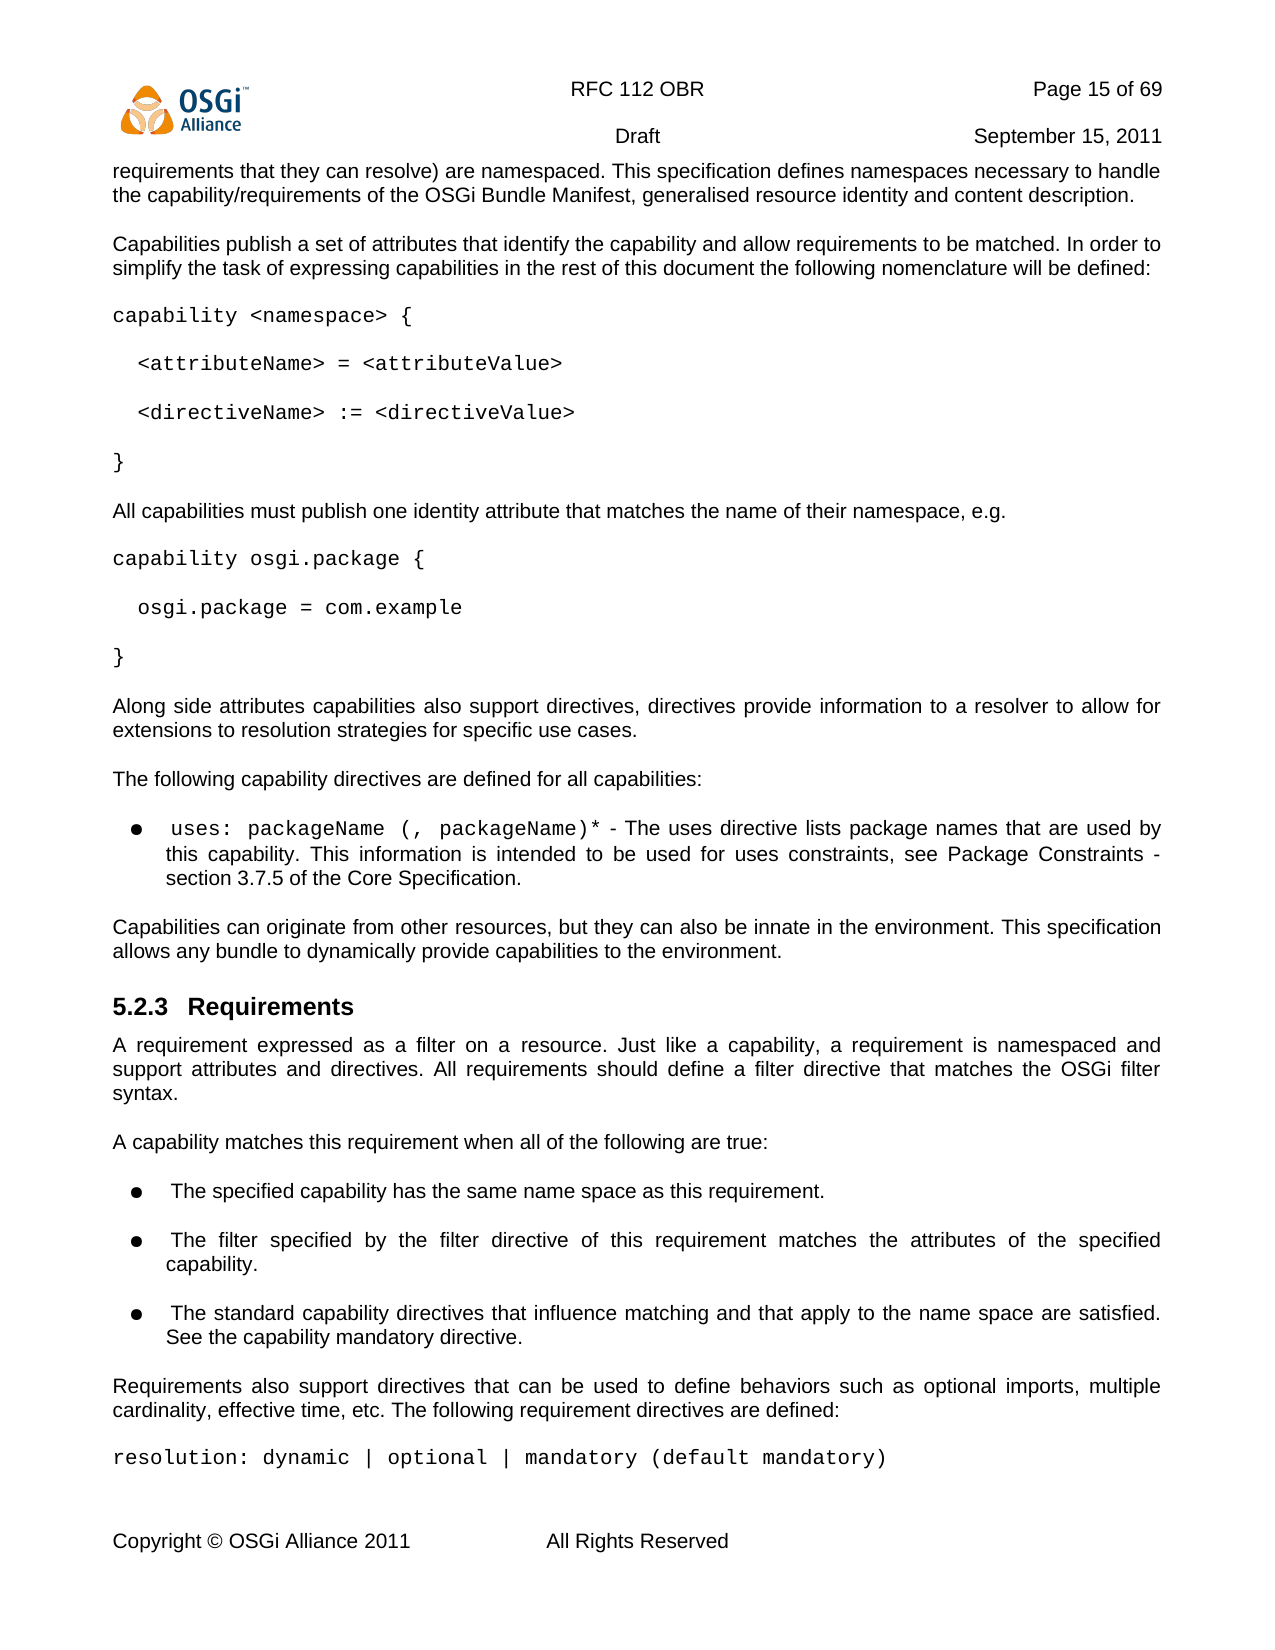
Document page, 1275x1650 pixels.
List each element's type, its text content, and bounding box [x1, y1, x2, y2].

text <directiveName> := <directiveValue> [112, 402, 1162, 426]
text capability osgi.package { [112, 548, 1162, 572]
text resolution: dynamic | optional | mandatory (default mandatory) [112, 1447, 1162, 1470]
text <attributeName> = <attributeValue> [112, 353, 1162, 377]
text } [112, 451, 1162, 474]
text capability <namespace> { [112, 305, 1162, 328]
list uses: packageName (, packageName)* - The uses directive lists package names that are used by this capability. This information is intended to be used for uses constraints, see Package Constraints - section 3.7.5 of the Core Specification. [111, 816, 1162, 890]
text A requirement expressed as a filter on a resource. Just like a capability, a requirement is namespaced and support attributes and directives. All requirements should define a filter directive that matches the OSGi filter syntax. [112, 1033, 1162, 1105]
text Capabilities can originate from other resources, but they can also be innate in the environment. This specification allows any bundle to dynamically provide capabilities to the environment. [112, 915, 1162, 963]
picture [113, 78, 257, 142]
text Capabilities publish a set of attributes that identify the capability and allow requirements to be matched. In order to simplify the task of expressing capabilities in the rest of this document the following nomenclature will be defined: [112, 232, 1162, 280]
text Along side attributes capabilities also support directives, directives provide information to a resolver to allow for extensions to resolution strategies for specific use cases. [112, 694, 1162, 742]
text The following capability directives are defined for all capabilities: [112, 767, 1162, 791]
text osgi.package = com.example [112, 597, 1162, 621]
text requirements that they can resolve) are namespaced. This specification defines namespaces necessary to handle the capability/requirements of the OSGi Bundle Manifest, generalised resource identity and content description. [112, 159, 1162, 207]
text } [112, 646, 1162, 669]
list The filter specified by the filter directive of this requirement matches the attributes of the specified capability. [111, 1228, 1162, 1276]
text A capability matches this requirement when all of the following are true: [112, 1130, 1162, 1154]
subtitle Requirements [112, 992, 1162, 1021]
text All capabilities must publish one identity attribute that matches the name of their namespace, e.g. [112, 499, 1162, 523]
list The specified capability has the same name space as this requirement. [111, 1179, 1162, 1203]
list The standard capability directives that influence matching and that apply to the name space are satisfied. See the capability mandatory directive. [111, 1301, 1162, 1349]
text Requirements also support directives that can be used to define behaviors such as optional imports, multiple cardinality, effective time, etc. The following requirement directives are defined: [112, 1374, 1162, 1422]
